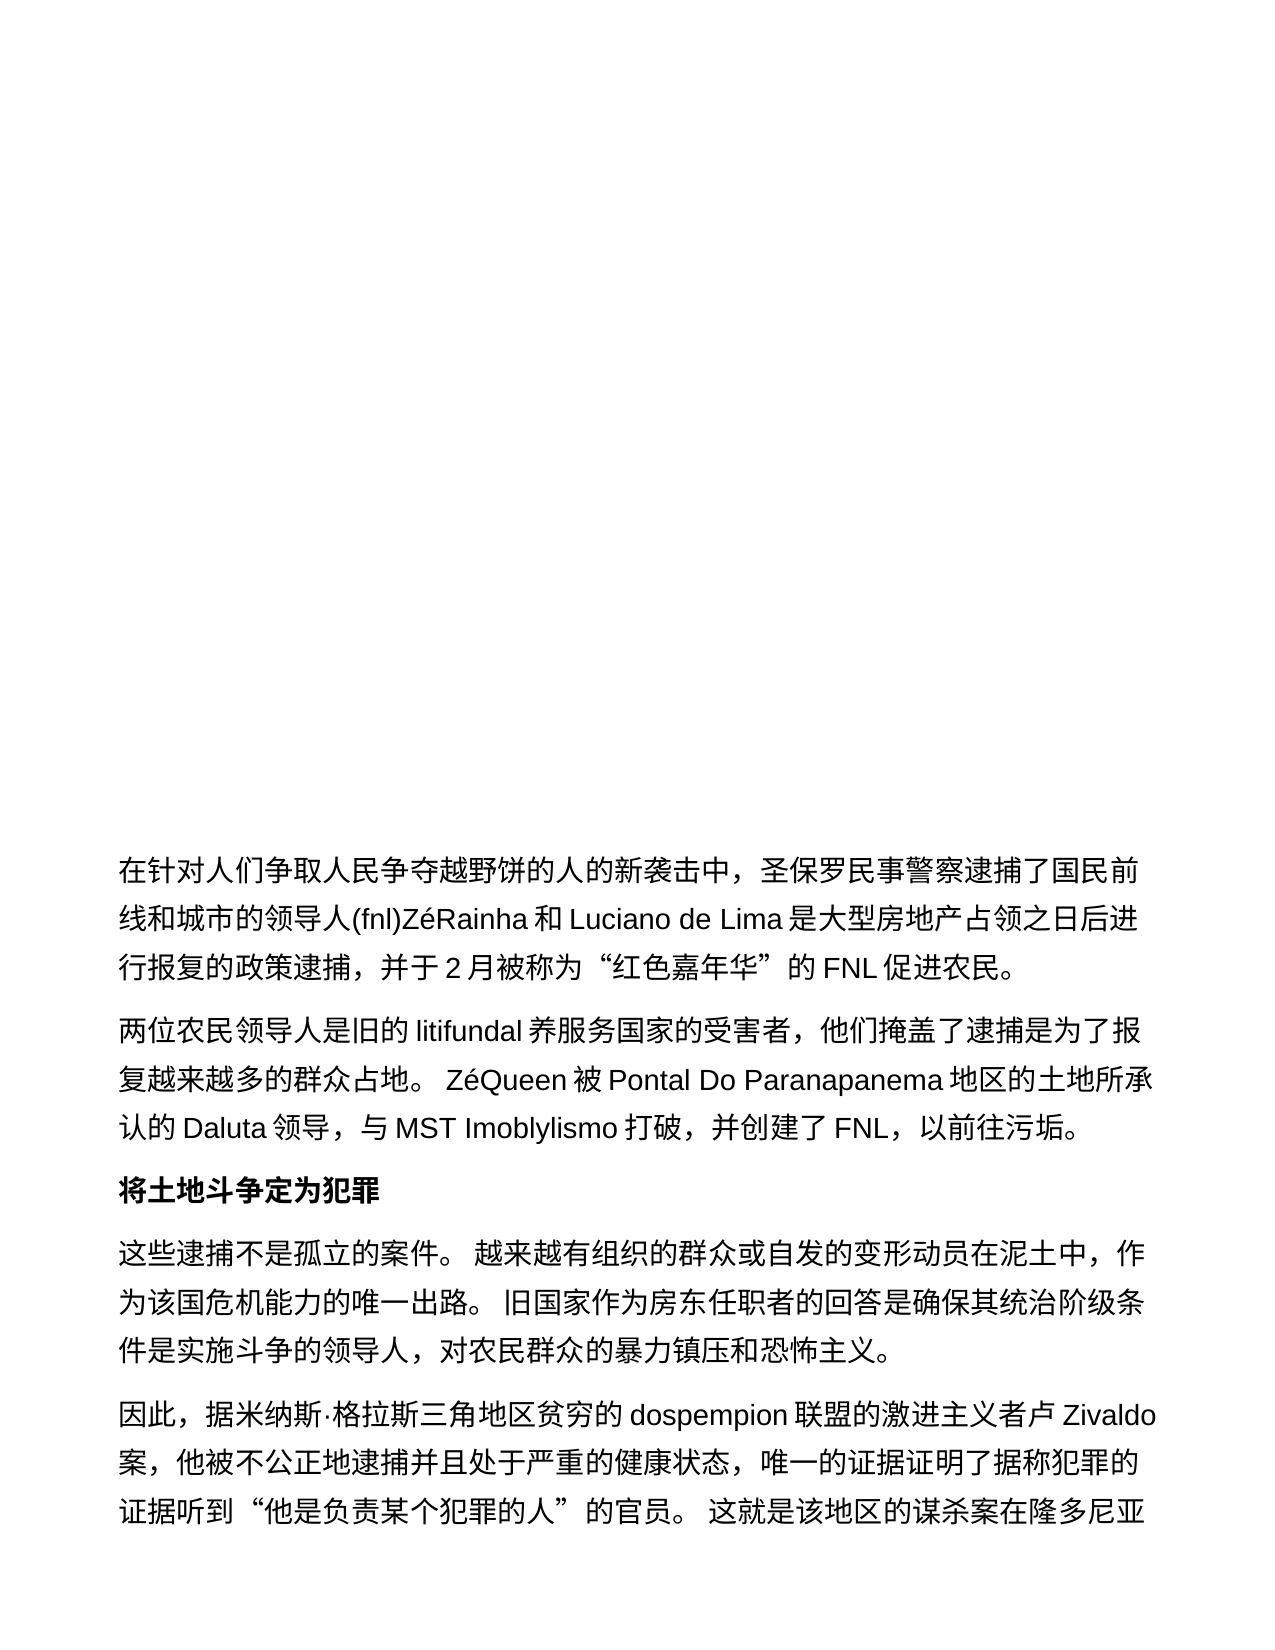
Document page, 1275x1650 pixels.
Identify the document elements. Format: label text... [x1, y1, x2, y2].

text 这些逮捕不是孤立的案件。 越来越有组织的群众或自发的变形动员在泥土中，作为该国危机能力的唯一出路。 旧国家作为房东任职者的回答是确保其统治阶级条件是实施斗争的领导人，对农民群众的暴力镇压和恐怖主义。 [118, 1231, 1157, 1370]
text 因此，据米纳斯·格拉斯三角地区贫穷的dospempion联盟的激进主义者卢Zivaldo案，他被不公正地逮捕并且处于严重的健康状态，唯一的证据证明了据称犯罪的证据听到“他是负责某个犯罪的人”的官员。 这就是该地区的谋杀案在隆多尼亚 [118, 1391, 1157, 1530]
text 两位农民领导人是旧的litifundal养服务国家的受害者，他们掩盖了逮捕是为了报复越来越多的群众占地。 ZéQueen被Pontal Do Paranapanema地区的土地所承认的Daluta领导，与MST Imoblylismo打破，并创建了FNL，以前往污垢。 [118, 1007, 1157, 1147]
text 将土地斗争定为犯罪 [118, 1168, 1157, 1210]
text 在针对人们争取人民争夺越野饼的人的新袭击中，圣保罗民事警察逮捕了国民前线和城市的领导人(fnl)ZéRainha和Luciano de Lima是大型房地产占领之日后进行报复的政策逮捕，并于2月被称为“红色嘉年华”的FNL促进农民。 [118, 118, 1157, 987]
